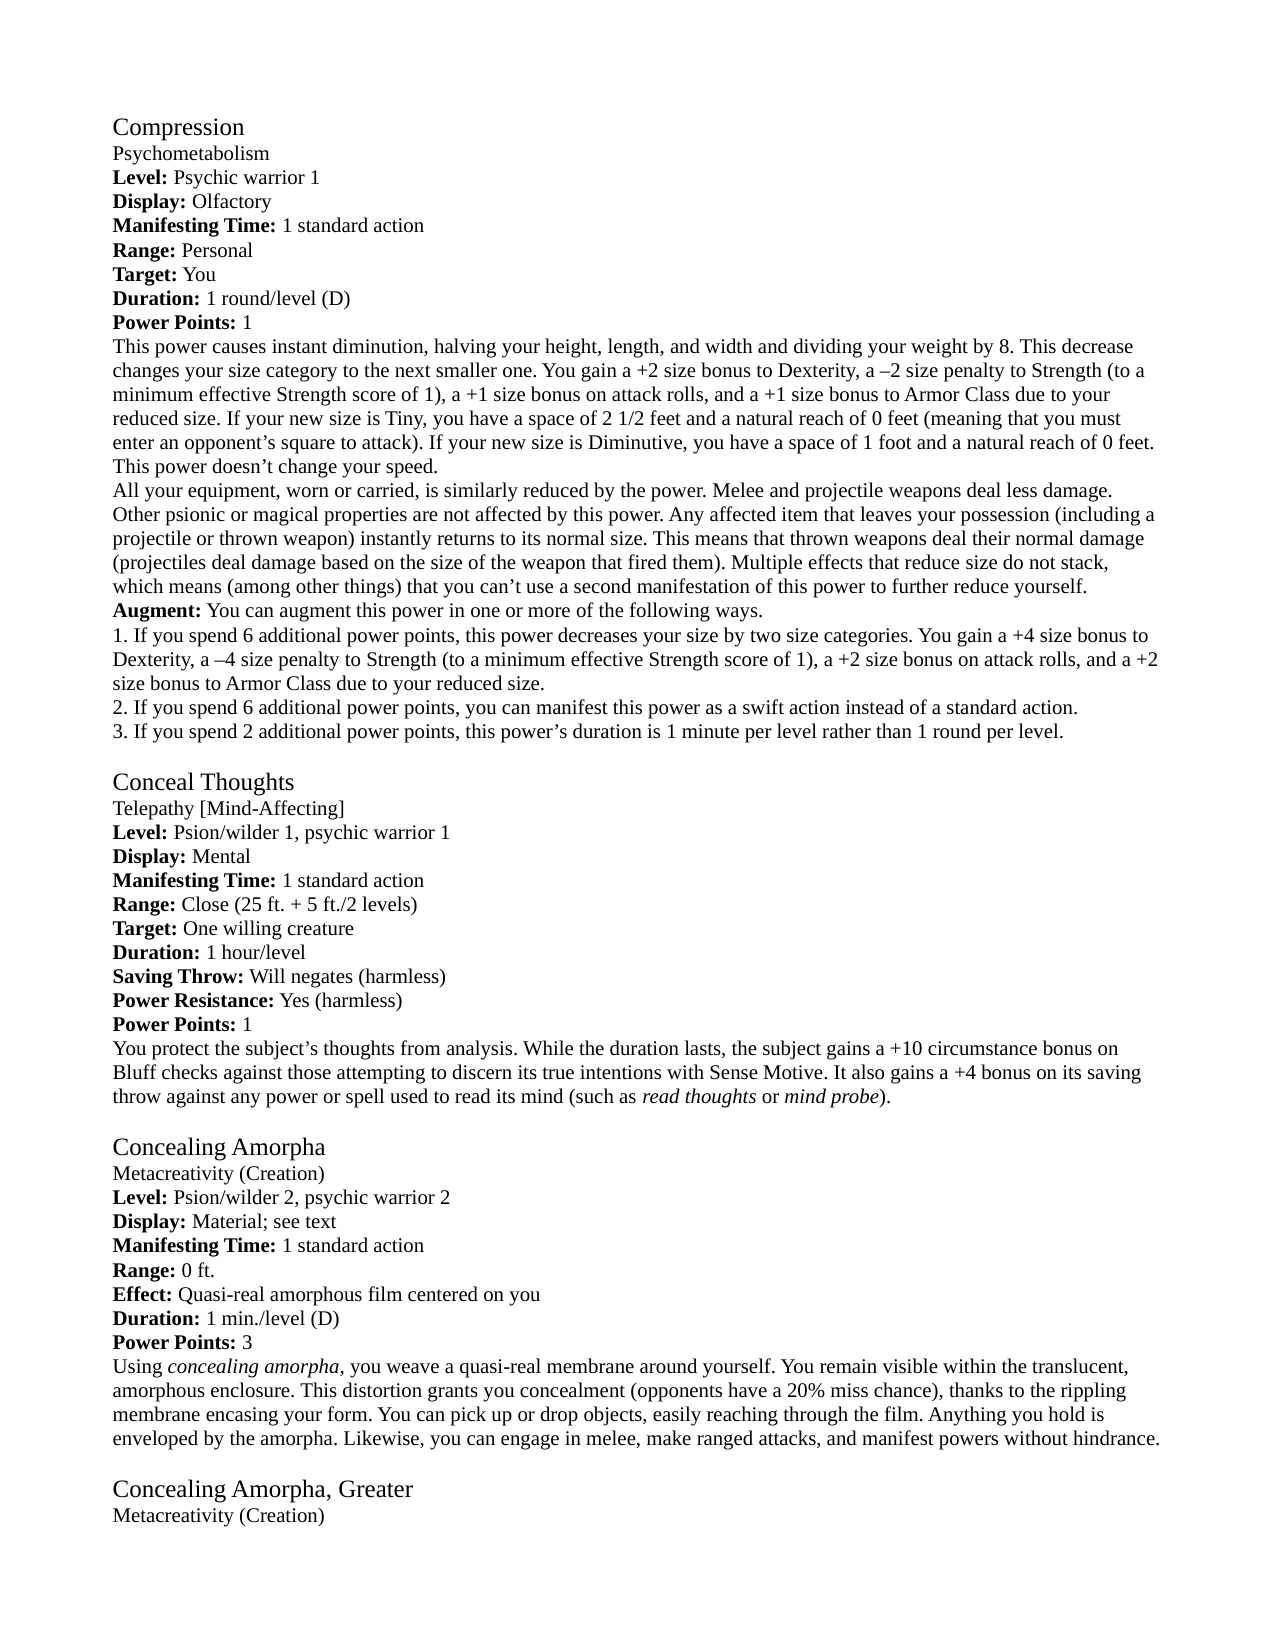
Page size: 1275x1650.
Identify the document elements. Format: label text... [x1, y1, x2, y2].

text Display: Material; see text [112, 1209, 1162, 1233]
text Manifesting Time: 1 standard action [112, 868, 1162, 892]
text Telepathy [Mind-Affecting] [112, 796, 1162, 820]
text Range: Personal [112, 237, 1162, 262]
text Using concealing amorpha, you weave a quasi-real membrane around yourself. You remain visible within the translucent, amorphous enclosure. This distortion grants you concealment (opponents have a 20% miss chance), thanks to the rippling membrane encasing your form. You can pick up or drop objects, easily reaching through the film. Anything you hold is enveloped by the amorpha. Likewise, you can engage in melee, make ranged attacks, and manifest powers without hindrance. [112, 1354, 1162, 1450]
text 1. If you spend 6 additional power points, this power decreases your size by two size categories. You gain a +4 size bonus to Dexterity, a –4 size penalty to Strength (to a minimum effective Strength score of 1), a +2 size bonus on attack rolls, and a +2 size bonus to Armor Class due to your reduced size. [112, 622, 1162, 695]
text Power Resistance: Yes (harmless) [112, 988, 1162, 1012]
subtitle Conceal Thoughts [112, 767, 1162, 796]
text Power Points: 1 [112, 310, 1162, 334]
text Range: 0 ft. [112, 1257, 1162, 1282]
text Duration: 1 round/level (D) [112, 286, 1162, 310]
text Manifesting Time: 1 standard action [112, 213, 1162, 237]
text Metacreativity (Creation) [112, 1161, 1162, 1185]
text Display: Olfactory [112, 189, 1162, 213]
text Range: Close (25 ft. + 5 ft./2 levels) [112, 892, 1162, 916]
text You protect the subject’s thoughts from analysis. While the duration lasts, the subject gains a +10 circumstance bonus on Bluff checks against those attempting to discern its true intentions with Sense Motive. It also gains a +4 bonus on its saving throw against any power or spell used to read its mind (such as read thoughts or mind probe). [112, 1036, 1162, 1108]
text Level: Psychic warrior 1 [112, 165, 1162, 189]
text Duration: 1 hour/level [112, 940, 1162, 964]
text All your equipment, worn or carried, is similarly reduced by the power. Melee and projectile weapons deal less damage. Other psionic or magical properties are not affected by this power. Any affected item that leaves your possession (including a projectile or thrown weapon) instantly returns to its normal size. This means that thrown weapons deal their normal damage (projectiles deal damage based on the size of the weapon that fired them). Multiple effects that reduce size do not stack, which means (among other things) that you can’t use a second manifestation of this power to further reduce yourself. [112, 478, 1162, 598]
text Duration: 1 min./level (D) [112, 1306, 1162, 1330]
text Saving Throw: Will negates (harmless) [112, 964, 1162, 988]
text Psychometabolism [112, 141, 1162, 165]
text Target: You [112, 262, 1162, 286]
text Target: One willing creature [112, 916, 1162, 940]
text 3. If you spend 2 additional power points, this power’s duration is 1 minute per level rather than 1 round per level. [112, 719, 1162, 743]
text Level: Psion/wilder 2, psychic warrior 2 [112, 1185, 1162, 1209]
subtitle Compression [112, 112, 1162, 141]
text Display: Mental [112, 844, 1162, 868]
text Level: Psion/wilder 1, psychic warrior 1 [112, 820, 1162, 844]
subtitle Concealing Amorpha [112, 1132, 1162, 1161]
subtitle Concealing Amorpha, Greater [112, 1474, 1162, 1503]
text Power Points: 1 [112, 1012, 1162, 1036]
text Power Points: 3 [112, 1330, 1162, 1354]
text Manifesting Time: 1 standard action [112, 1233, 1162, 1257]
text Augment: You can augment this power in one or more of the following ways. [112, 598, 1162, 622]
text 2. If you spend 6 additional power points, you can manifest this power as a swift action instead of a standard action. [112, 695, 1162, 719]
text This power causes instant diminution, halving your height, length, and width and dividing your weight by 8. This decrease changes your size category to the next smaller one. You gain a +2 size bonus to Dexterity, a –2 size penalty to Strength (to a minimum effective Strength score of 1), a +1 size bonus on attack rolls, and a +1 size bonus to Armor Class due to your reduced size. If your new size is Tiny, you have a space of 2 1/2 feet and a natural reach of 0 feet (meaning that you must enter an opponent’s square to attack). If your new size is Diminutive, you have a space of 1 foot and a natural reach of 0 feet. This power doesn’t change your speed. [112, 334, 1162, 478]
text Effect: Quasi-real amorphous film centered on you [112, 1282, 1162, 1306]
text Metacreativity (Creation) [112, 1503, 1162, 1527]
